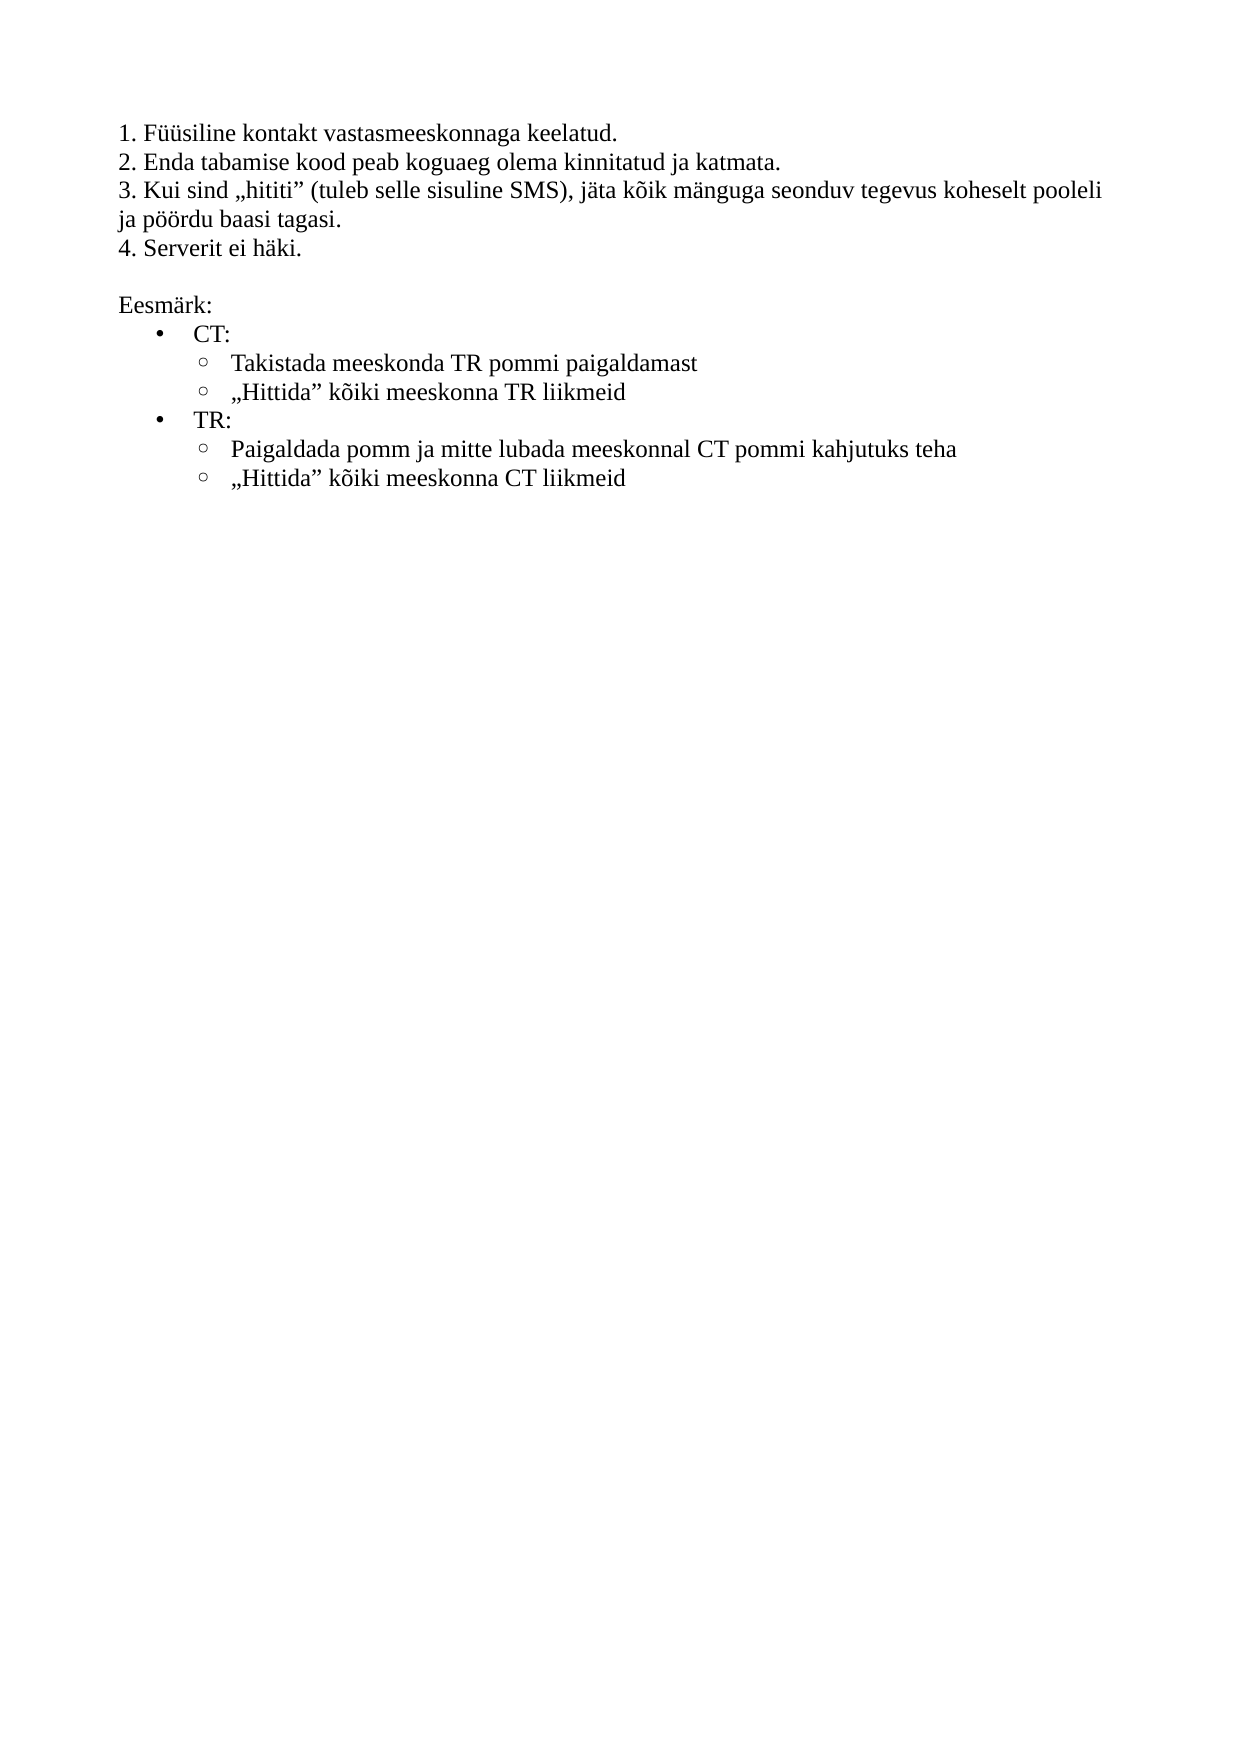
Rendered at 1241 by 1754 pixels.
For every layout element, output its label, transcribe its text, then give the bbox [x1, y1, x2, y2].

text Eesmärk: [118, 291, 1122, 319]
text 4. Serverit ei häki. [118, 233, 1122, 262]
text 1. Füüsiline kontakt vastasmeeskonnaga keelatud. [118, 118, 1122, 147]
list „Hittida” kõiki meeskonna CT liikmeid [193, 463, 1122, 492]
text 3. Kui sind „hititi” (tuleb selle sisuline SMS), jäta kõik mänguga seonduv tegevus koheselt pooleli ja pöördu baasi tagasi. [118, 176, 1122, 233]
text 2. Enda tabamise kood peab koguaeg olema kinnitatud ja katmata. [118, 147, 1122, 176]
list Paigaldada pomm ja mitte lubada meeskonnal CT pommi kahjutuks teha [193, 434, 1122, 463]
list CT: [156, 319, 1122, 348]
list Takistada meeskonda TR pommi paigaldamast [193, 348, 1122, 377]
list TR: [156, 406, 1122, 434]
list „Hittida” kõiki meeskonna TR liikmeid [193, 377, 1122, 406]
